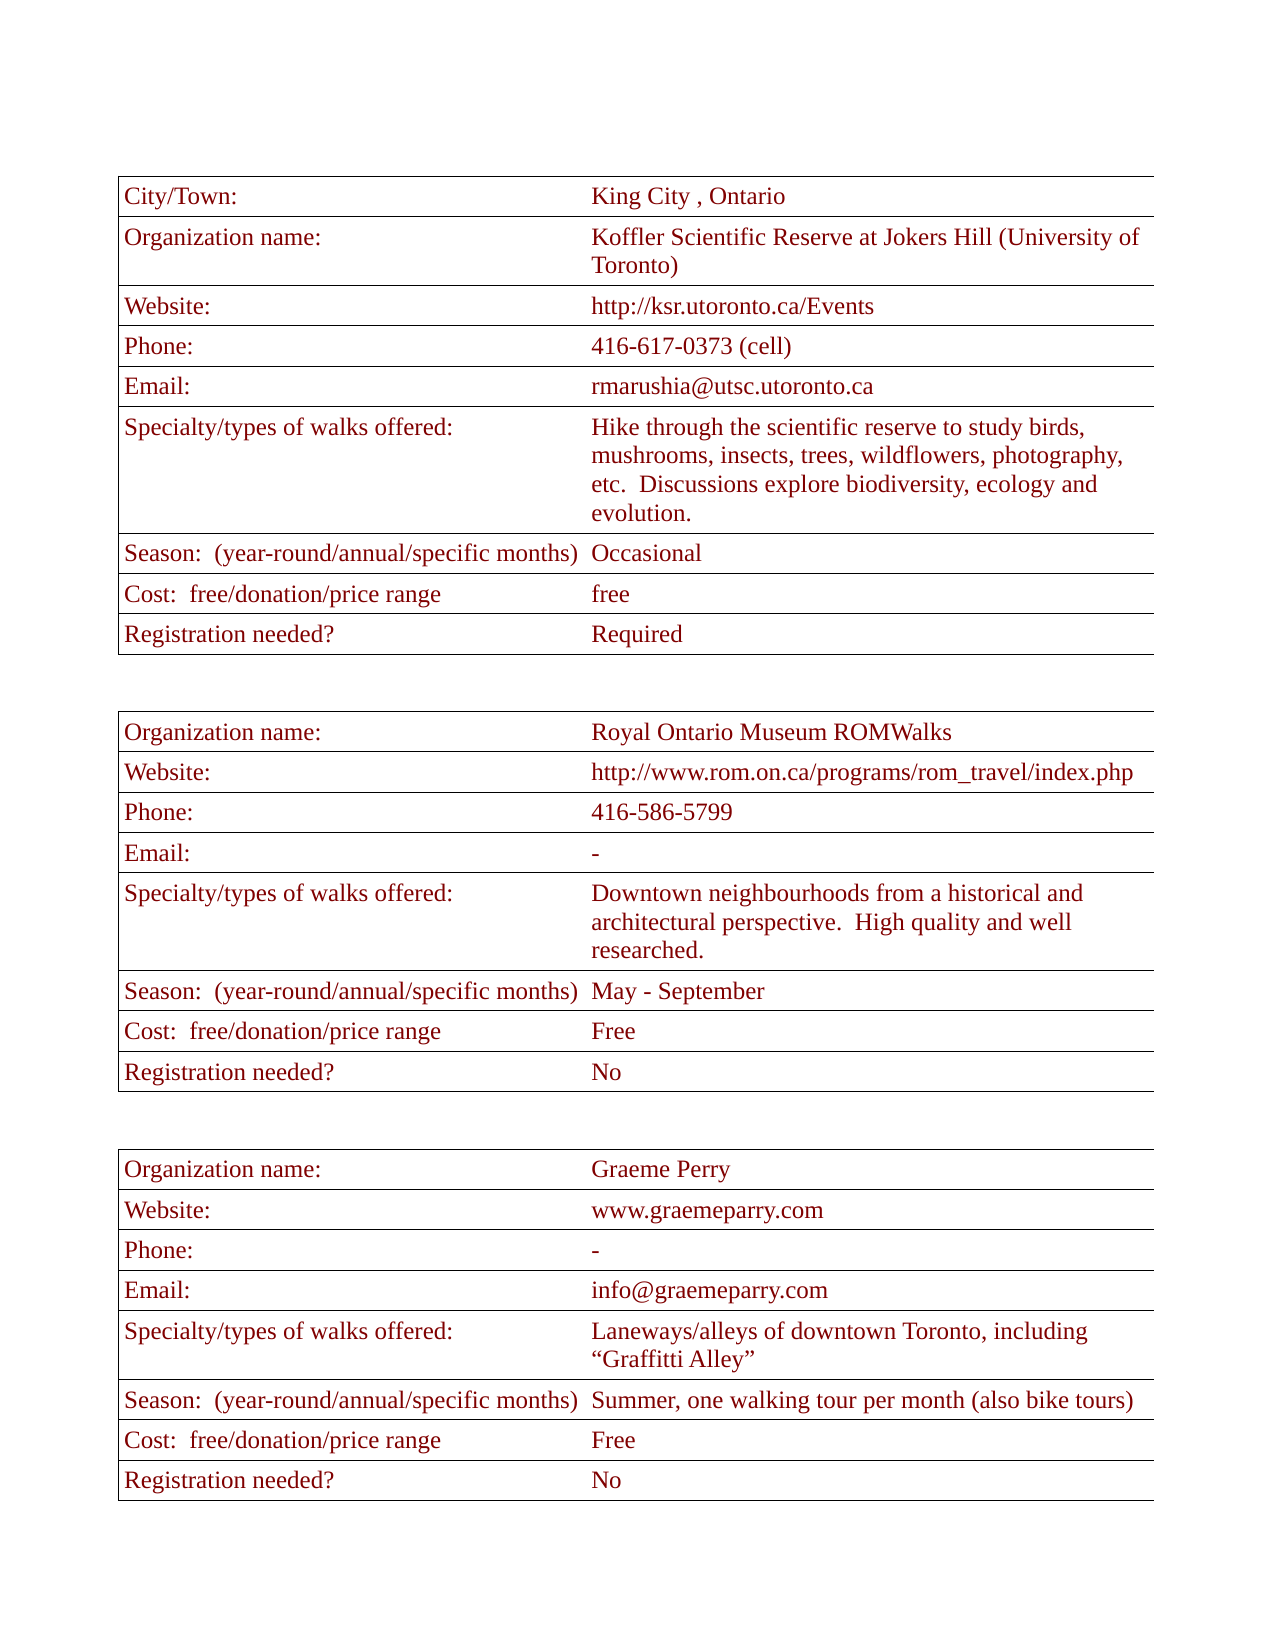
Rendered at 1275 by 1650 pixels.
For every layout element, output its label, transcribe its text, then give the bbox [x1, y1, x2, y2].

table_cell 416-586-5799 [585, 793, 1154, 832]
table_cell Website: [119, 286, 585, 325]
table_cell Season: (year-round/annual/specific months) [119, 534, 585, 573]
table_cell http://ksr.utoronto.ca/Events [585, 286, 1154, 325]
table_cell Summer, one walking tour per month (also bike tours) [585, 1380, 1154, 1419]
table_header Organization name: [119, 712, 585, 751]
table_cell Registration needed? [119, 1461, 585, 1500]
table_cell - [585, 1230, 1154, 1269]
table_header Organization name: [119, 1150, 585, 1189]
table_cell Occasional [585, 534, 1154, 573]
table_cell 416-617-0373 (cell) [585, 326, 1154, 366]
table_cell Email: [119, 367, 585, 406]
table_cell Organization name: [119, 217, 585, 285]
table_header Graeme Perry [585, 1150, 1154, 1189]
table_cell Specialty/types of walks offered: [119, 1311, 585, 1379]
table_cell Email: [119, 1271, 585, 1310]
table_cell Specialty/types of walks offered: [119, 873, 585, 970]
table_cell - [585, 833, 1154, 872]
table_cell Cost: free/donation/price range [119, 1420, 585, 1459]
table_cell Laneways/alleys of downtown Toronto, including “Graffitti Alley” [585, 1311, 1154, 1379]
table_cell Free [585, 1420, 1154, 1459]
table_header City/Town: [119, 177, 585, 216]
table_cell Cost: free/donation/price range [119, 574, 585, 613]
table_cell Phone: [119, 793, 585, 832]
table_cell Required [585, 614, 1154, 653]
table_cell Downtown neighbourhoods from a historical and architectural perspective. High quality and well researched. [585, 873, 1154, 970]
table_cell Website: [119, 1190, 585, 1229]
table_cell www.graemeparry.com [585, 1190, 1154, 1229]
table_cell Season: (year-round/annual/specific months) [119, 1380, 585, 1419]
table_cell Free [585, 1011, 1154, 1051]
table_cell Season: (year-round/annual/specific months) [119, 971, 585, 1010]
table_header Royal Ontario Museum ROMWalks [585, 712, 1154, 751]
table_cell free [585, 574, 1154, 613]
table_cell Hike through the scientific reserve to study birds, mushrooms, insects, trees, wildflowers, photography, etc. Discussions explore biodiversity, ecology and evolution. [585, 407, 1154, 532]
table_cell http://www.rom.on.ca/programs/rom_travel/index.php [585, 752, 1154, 792]
table_header King City , Ontario [585, 177, 1154, 216]
table_cell Phone: [119, 1230, 585, 1269]
table_cell Registration needed? [119, 1052, 585, 1091]
table_cell Registration needed? [119, 614, 585, 653]
table_cell Koffler Scientific Reserve at Jokers Hill (University of Toronto) [585, 217, 1154, 285]
table_cell Phone: [119, 326, 585, 366]
table_cell No [585, 1052, 1154, 1091]
table_cell No [585, 1461, 1154, 1500]
table_cell May - September [585, 971, 1154, 1010]
table_cell Cost: free/donation/price range [119, 1011, 585, 1051]
table_cell Specialty/types of walks offered: [119, 407, 585, 532]
table_cell Email: [119, 833, 585, 872]
table_cell Website: [119, 752, 585, 792]
table_cell rmarushia@utsc.utoronto.ca [585, 367, 1154, 406]
table_cell info@graemeparry.com [585, 1271, 1154, 1310]
